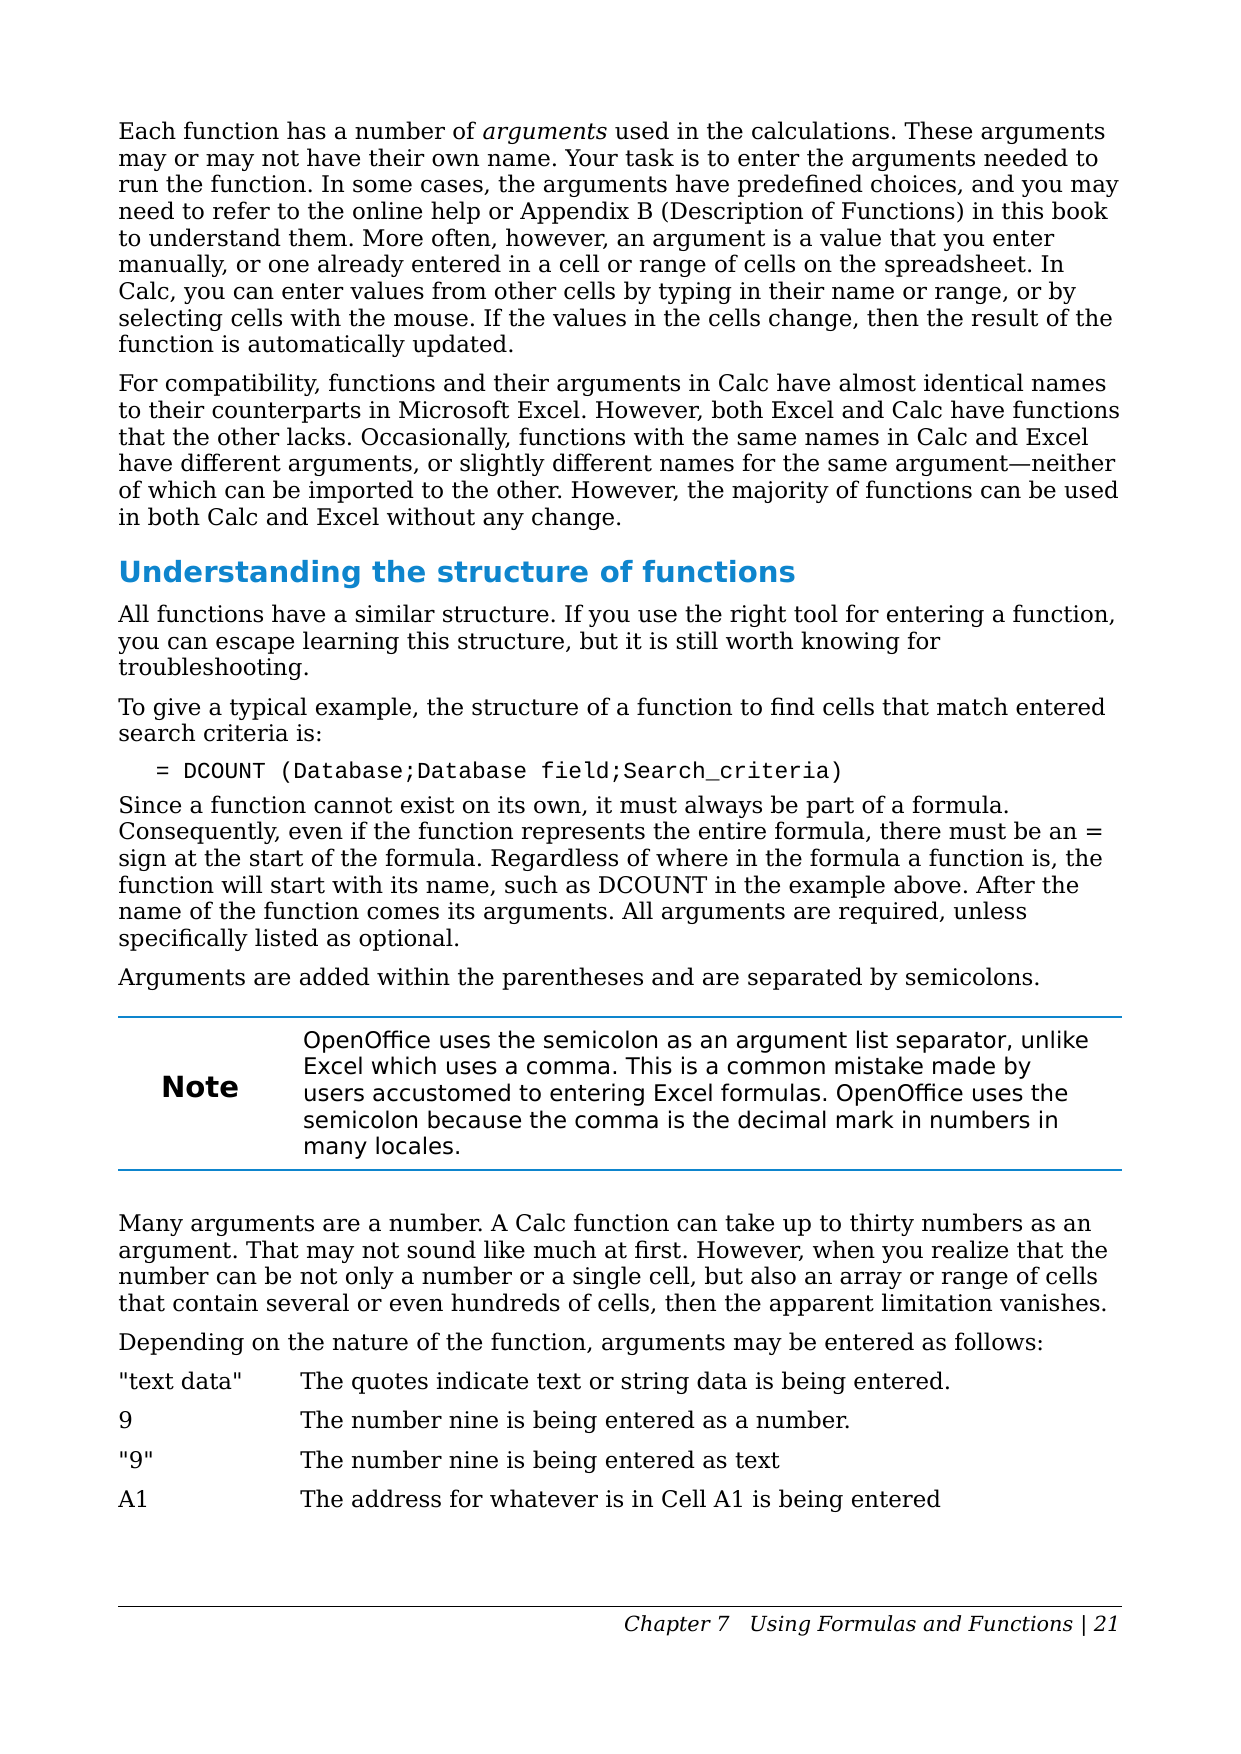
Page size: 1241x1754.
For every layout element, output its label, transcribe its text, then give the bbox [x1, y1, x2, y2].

table_cell A1 [118, 1486, 300, 1525]
table_cell "9" [118, 1447, 300, 1486]
text Each function has a number of arguments used in the calculations. These arguments may or may not have their own name. Your task is to enter the arguments needed to run the function. In some cases, the arguments have predefined choices, and you may need to refer to the online help or Appendix B (Description of Functions) in this book to understand them. More often, however, an argument is a value that you enter manually, or one already entered in a cell or range of cells on the spreadsheet. In Calc, you can enter values from other cells by typing in their name or range, or by selecting cells with the mouse. If the values in the cells change, then the result of the function is automatically updated. [118, 118, 1122, 358]
table_header OpenOffice uses the semicolon as an argument list separator, unlike Excel which uses a comma. This is a common mistake made by users accustomed to entering Excel formulas. OpenOffice uses the semicolon because the comma is the decimal mark in numbers in many locales. [281, 1018, 1122, 1169]
table_header Note [118, 1018, 281, 1169]
text Depending on the nature of the function, arguments may be entered as follows: [118, 1329, 1122, 1356]
text = DCOUNT (Database;Database field;Search_criteria) [156, 759, 1122, 786]
text Since a function cannot exist on its own, it must always be part of a formula. Consequently, even if the function represents the entire formula, there must be an = sign at the start of the formula. Regardless of where in the formula a function is, the function will start with its name, such as DCOUNT in the example above. After the name of the function comes its arguments. All arguments are required, unless specifically listed as optional. [118, 792, 1122, 952]
table_header "text data" [118, 1369, 300, 1408]
table_header The quotes indicate text or string data is being entered. [300, 1369, 1122, 1408]
subtitle Understanding the structure of functions [118, 555, 1122, 589]
table_cell 9 [118, 1408, 300, 1447]
table_cell The address for whatever is in Cell A1 is being entered [300, 1486, 1122, 1525]
text All functions have a similar structure. If you use the right tool for entering a function, you can escape learning this structure, but it is still worth knowing for troubleshooting. [118, 601, 1122, 681]
table_cell The number nine is being entered as text [300, 1447, 1122, 1486]
table_cell The number nine is being entered as a number. [300, 1408, 1122, 1447]
text To give a typical example, the structure of a function to find cells that match entered search criteria is: [118, 694, 1122, 747]
text Many arguments are a number. A Calc function can take up to thirty numbers as an argument. That may not sound like much at first. However, when you realize that the number can be not only a number or a single cell, but also an array or range of cells that contain several or even hundreds of cells, then the apparent limitation vanishes. [118, 1210, 1122, 1317]
text Arguments are added within the parentheses and are separated by semicolons. [118, 964, 1122, 991]
text For compatibility, functions and their arguments in Calc have almost identical names to their counterparts in Microsoft Excel. However, both Excel and Calc have functions that the other lacks. Occasionally, functions with the same names in Calc and Excel have different arguments, or slightly different names for the same argument—neither of which can be imported to the other. However, the majority of functions can be used in both Calc and Excel without any change. [118, 371, 1122, 531]
